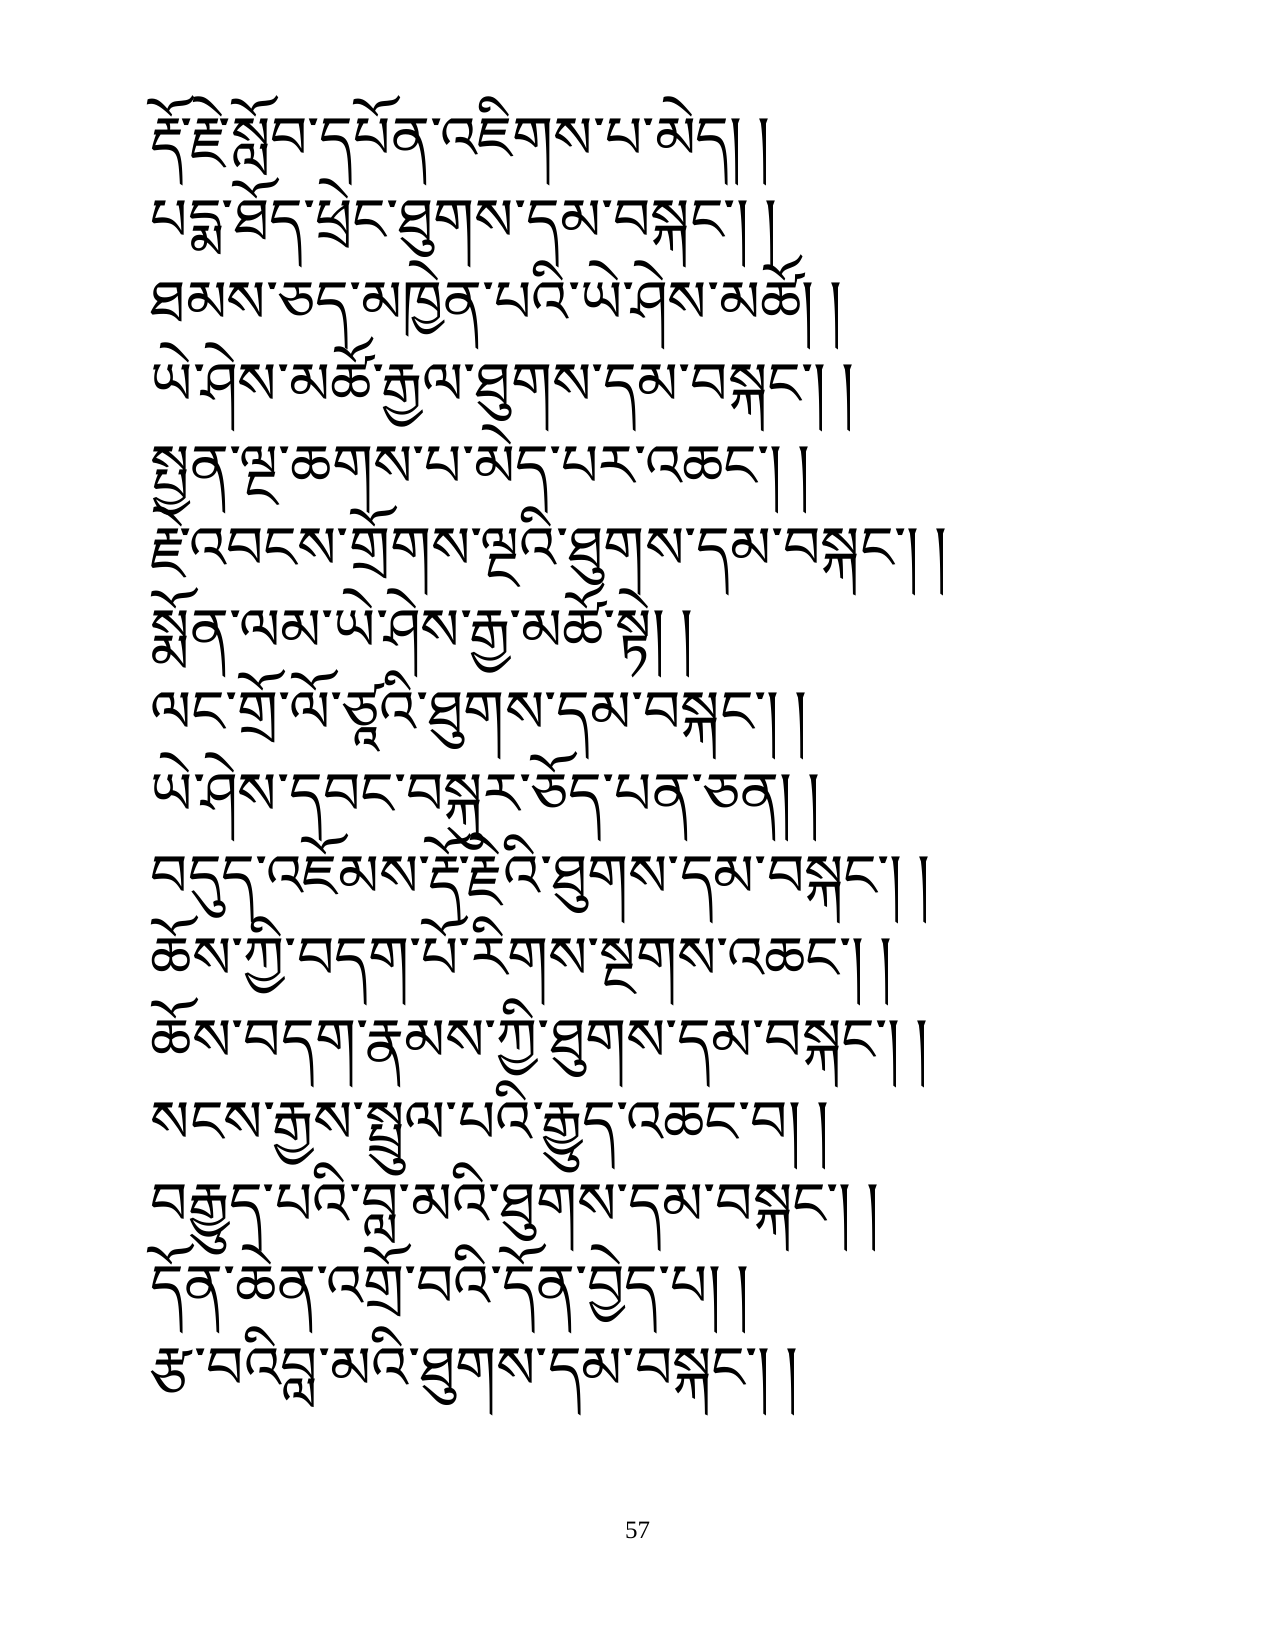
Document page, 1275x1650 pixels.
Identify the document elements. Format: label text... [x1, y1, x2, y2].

text སངས་རྒྱས་སྤྲུལ་པའི་རྒྱུད་འཆང་བ། ། [151, 1090, 1169, 1166]
text ཡེ་ཤེས་མཚོ་རྒྱལ་ཐུགས་དམ་བསྐང་། ། [151, 352, 1169, 428]
text ལང་གྲོ་ལོ་ཙཱའི་ཐུགས་དམ་བསྐང་། ། [151, 680, 1169, 756]
text པདྨ་ཐོད་ཕྲེང་ཐུགས་དམ་བསྐང་། ། [151, 188, 1169, 264]
text རྩ་བའིབླ་མའི་ཐུགས་དམ་བསྐང་། ། [151, 1336, 1169, 1412]
text རྡོ་རྗེ་སློབ་དཔོན་འཇིགས་པ་མེད། ། [151, 106, 1169, 182]
text རྗེ་འབངས་གྲོགས་ལྔའི་ཐུགས་དམ་བསྐང་། ། [151, 516, 1169, 592]
text ཡེ་ཤེས་དབང་བསྐུར་ཅོད་པན་ཅན། ། [151, 762, 1169, 838]
text སྤྱན་ལྔ་ཆགས་པ་མེད་པར་འཆང་། ། [151, 434, 1169, 510]
text བརྒྱུད་པའི་བླ་མའི་ཐུགས་དམ་བསྐང་། ། [151, 1172, 1169, 1248]
text དོན་ཆེན་འགྲོ་བའི་དོན་བྱེད་པ། ། [151, 1254, 1169, 1330]
text ཆོས་བདག་རྣམས་ཀྱི་ཐུགས་དམ་བསྐང་། ། [151, 1008, 1169, 1084]
text ཐམས་ཅད་མཁྱེན་པའི་ཡེ་ཤེས་མཚོ། ། [151, 270, 1169, 346]
text ཆོས་ཀྱི་བདག་པོ་རིགས་སྔགས་འཆང་། ། [151, 926, 1169, 1002]
text སྨོན་ལམ་ཡེ་ཤེས་རྒྱ་མཚོ་སྟེ། ། [151, 598, 1169, 674]
text བདུད་འཇོམས་རྡོ་རྗེའི་ཐུགས་དམ་བསྐང་། ། [151, 844, 1169, 920]
